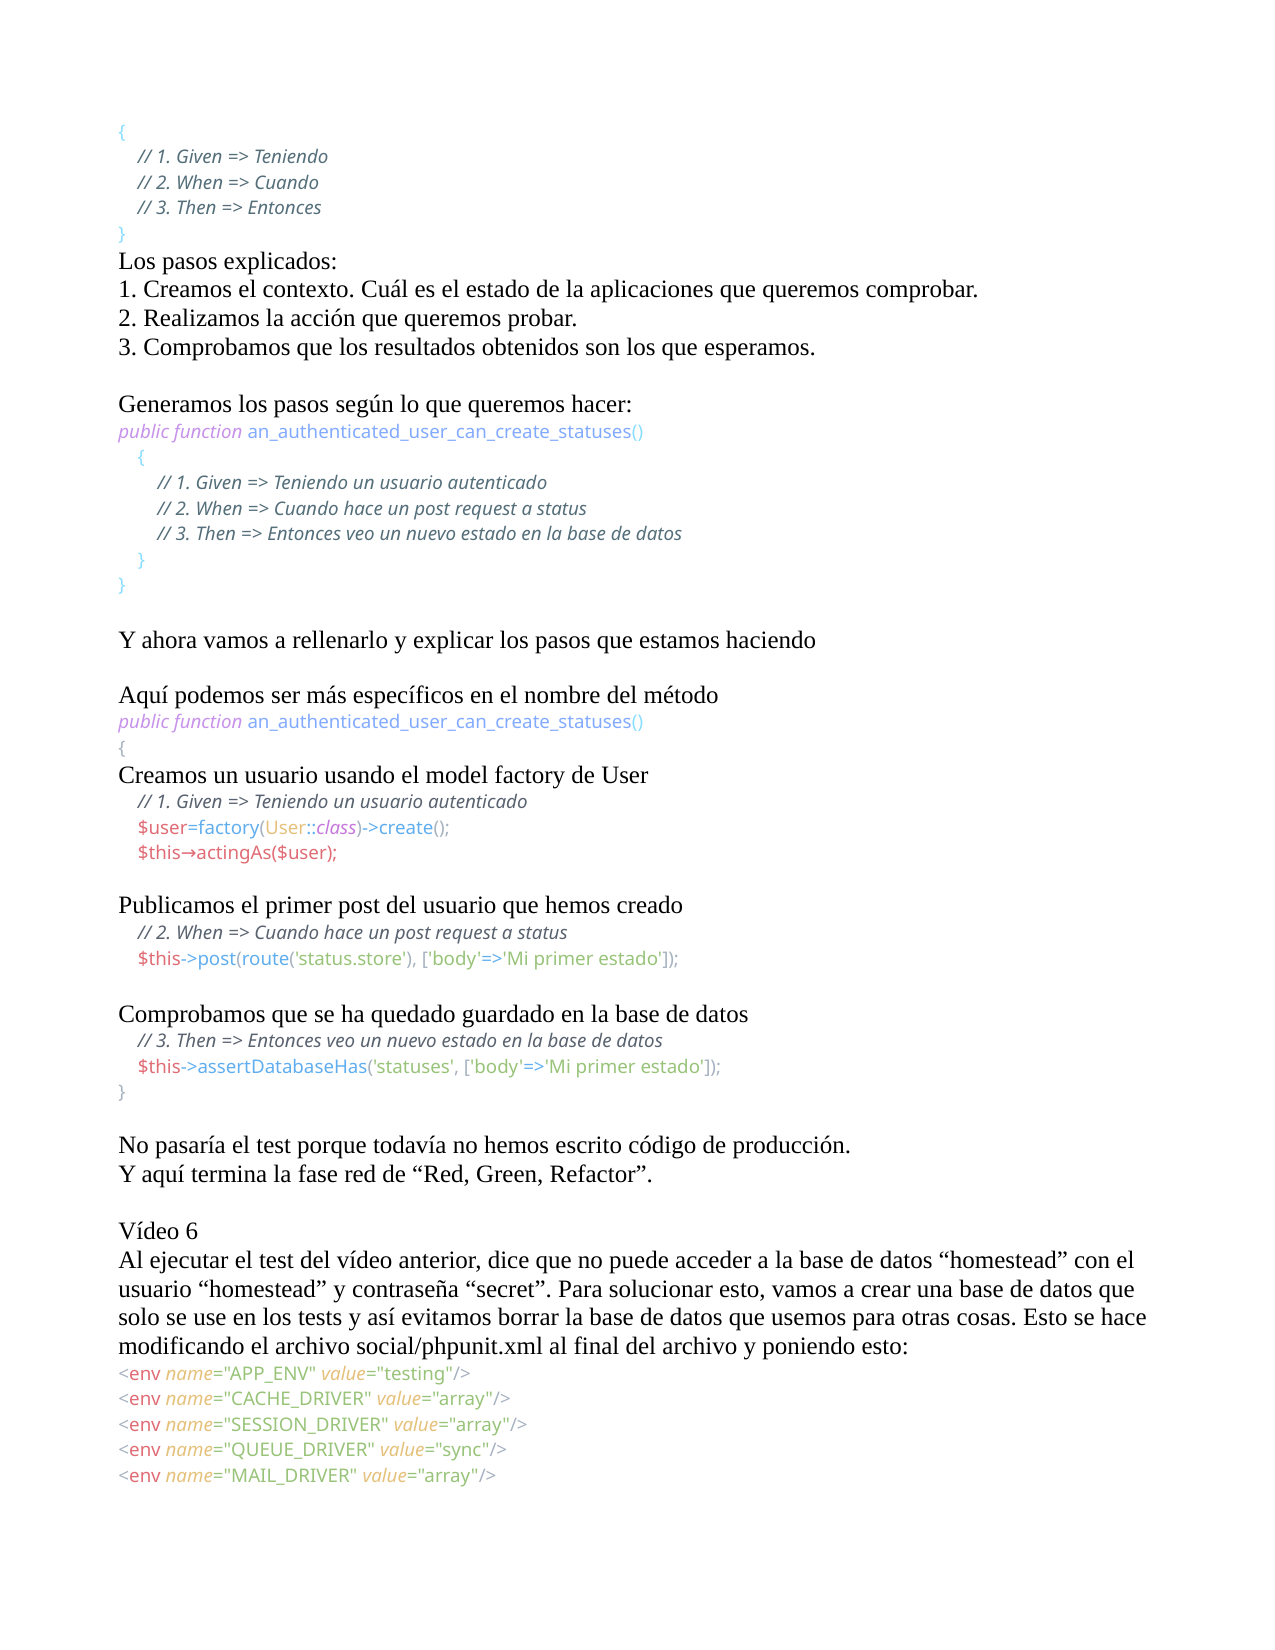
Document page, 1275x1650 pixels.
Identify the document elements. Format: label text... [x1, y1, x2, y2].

text Generamos los pasos según lo que queremos hacer: [118, 389, 1157, 418]
text { [118, 734, 1157, 760]
text public function an_authenticated_user_can_create_statuses() { // 1. Given => Teniendo un usuario autenticado // 2. When => Cuando hace un post request a status // 3. Then => Entonces veo un nuevo estado en la base de datos } } [118, 418, 1157, 597]
text Y aquí termina la fase red de “Red, Green, Refactor”. [118, 1159, 1157, 1187]
text Y ahora vamos a rellenarlo y explicar los pasos que estamos haciendo [118, 626, 1157, 654]
text <env name="APP_ENV" value="testing"/> <env name="CACHE_DRIVER" value="array"/> <env name="SESSION_DRIVER" value="array"/> <env name="QUEUE_DRIVER" value="sync"/> <env name="MAIL_DRIVER" value="array"/> [118, 1360, 1157, 1487]
text Los pasos explicados: [118, 246, 1157, 274]
text 2. Realizamos la acción que queremos probar. [118, 303, 1157, 332]
text public function an_authenticated_user_can_create_statuses() [118, 709, 1157, 734]
text Comprobamos que se ha quedado guardado en la base de datos // 3. Then => Entonces veo un nuevo estado en la base de datos $this->assertDatabaseHas('statuses', ['body'=>'Mi primer estado']); } [118, 999, 1157, 1104]
text 1. Creamos el contexto. Cuál es el estado de la aplicaciones que queremos comprobar. [118, 274, 1157, 303]
text Publicamos el primer post del usuario que hemos creado // 2. When => Cuando hace un post request a status $this->post(route('status.store'), ['body'=>'Mi primer estado']); [118, 891, 1157, 999]
text { // 1. Given => Teniendo // 2. When => Cuando // 3. Then => Entonces } [118, 118, 1157, 246]
text Aquí podemos ser más específicos en el nombre del método [118, 654, 1157, 709]
text Al ejecutar el test del vídeo anterior, dice que no puede acceder a la base de datos “homestead” con el usuario “homestead” y contraseña “secret”. Para solucionar esto, vamos a crear una base de datos que solo se use en los tests y así evitamos borrar la base de datos que usemos para otras cosas. Esto se hace modificando el archivo social/phpunit.xml al final del archivo y poniendo esto: [118, 1245, 1157, 1360]
text No pasaría el test porque todavía no hemos escrito código de producción. [118, 1130, 1157, 1159]
text Vídeo 6 [118, 1216, 1157, 1245]
text Creamos un usuario usando el model factory de User // 1. Given => Teniendo un usuario autenticado $user=factory(User::class)->create(); $this→actingAs($user); [118, 760, 1157, 865]
text 3. Comprobamos que los resultados obtenidos son los que esperamos. [118, 332, 1157, 361]
